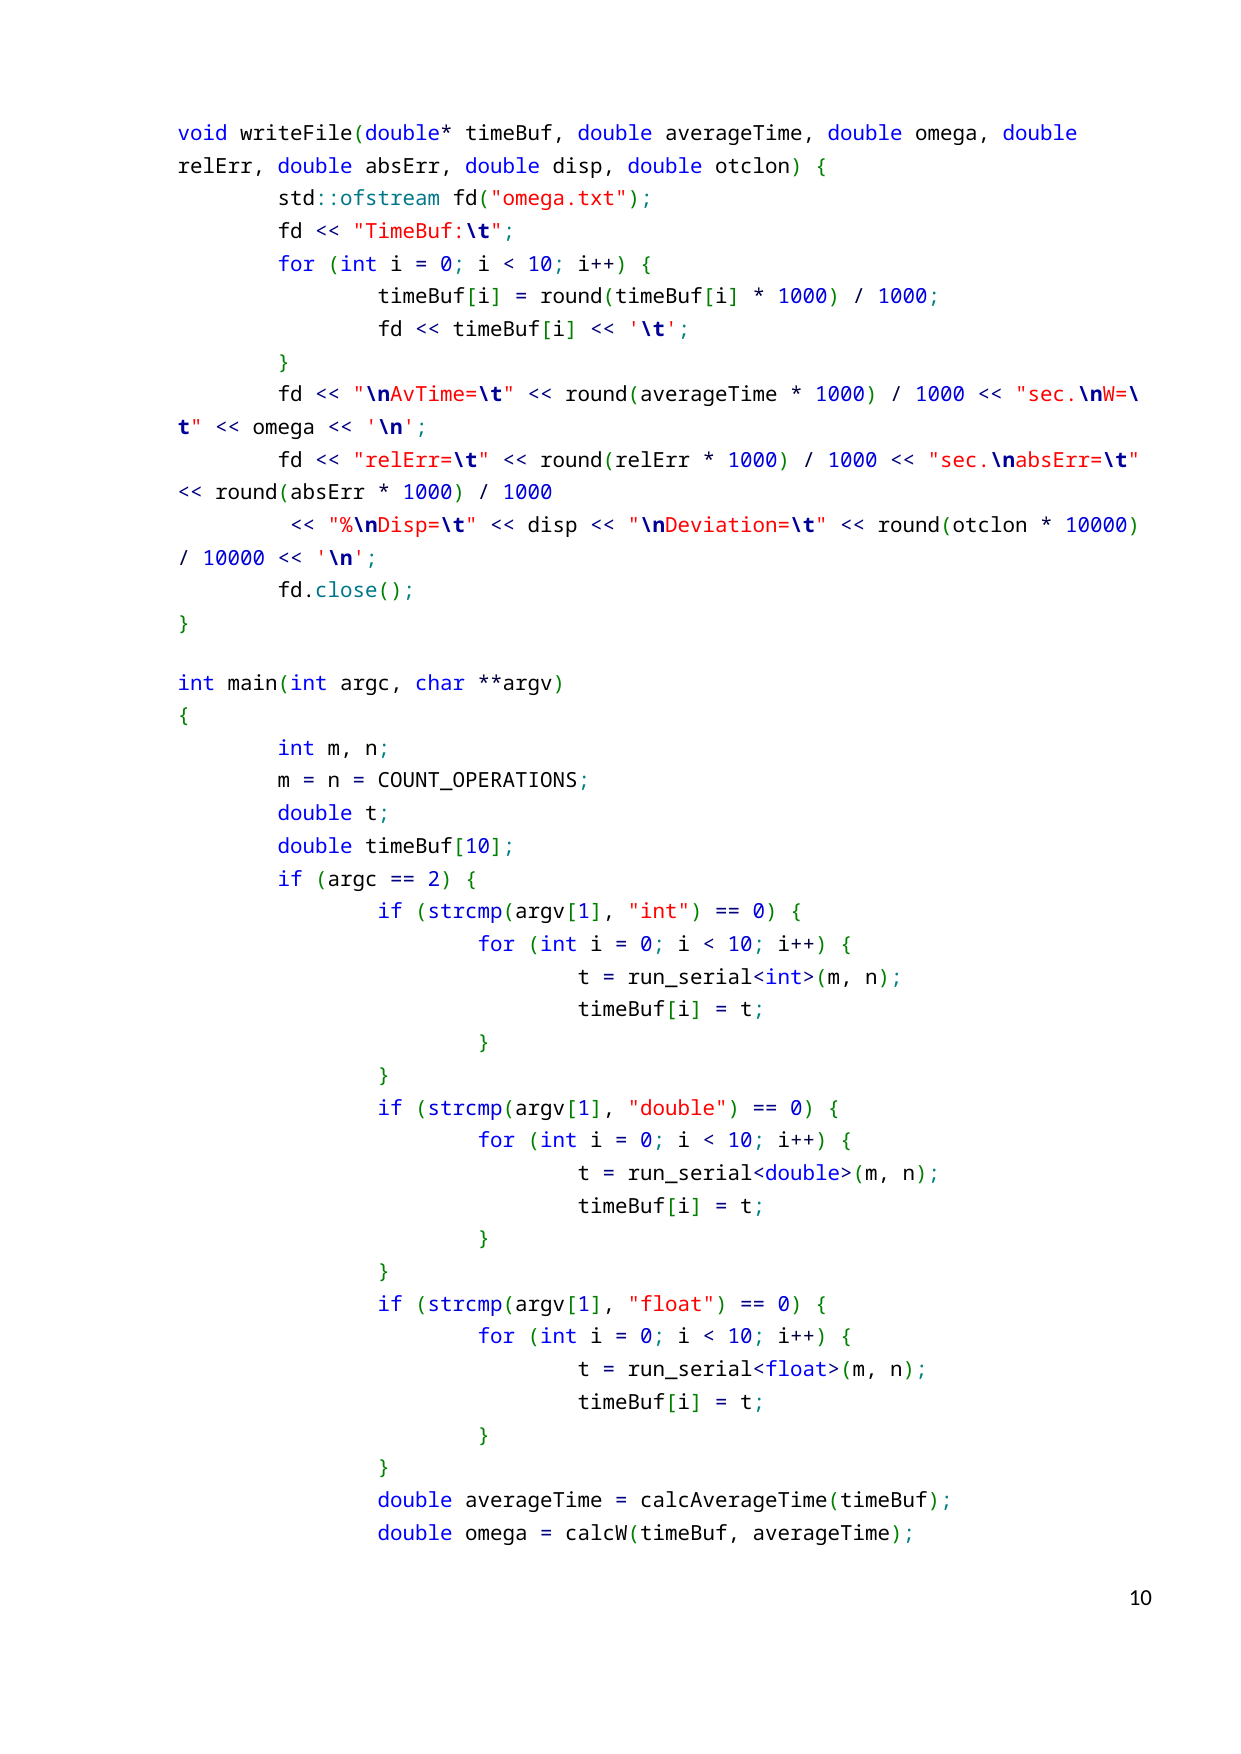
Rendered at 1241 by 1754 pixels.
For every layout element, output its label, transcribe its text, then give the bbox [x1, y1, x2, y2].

text } [177, 608, 1152, 636]
text std::ofstream fd("omega.txt"); [177, 183, 1152, 212]
text << "%\nDisp=\t" << disp << "\nDeviation=\t" << round(otclon * 10000) / 10000 << '\n'; [177, 510, 1152, 571]
text double averageTime = calcAverageTime(timeBuf); [177, 1485, 1152, 1514]
text timeBuf[i] = t; [177, 994, 1152, 1023]
text } [177, 1256, 1152, 1285]
text } [177, 1223, 1152, 1252]
text void writeFile(double* timeBuf, double averageTime, double omega, double relErr, double absErr, double disp, double otclon) { [177, 118, 1152, 179]
text if (strcmp(argv[1], "double") == 0) { [177, 1093, 1152, 1121]
text if (strcmp(argv[1], "int") == 0) { [177, 896, 1152, 925]
text fd.close(); [177, 575, 1152, 604]
text timeBuf[i] = t; [177, 1387, 1152, 1416]
text fd << "\nAvTime=\t" << round(averageTime * 1000) / 1000 << "sec.\nW=\t" << omega << '\n'; [177, 379, 1152, 441]
text fd << timeBuf[i] << '\t'; [177, 314, 1152, 343]
text double t; [177, 798, 1152, 827]
text t = run_serial<double>(m, n); [177, 1158, 1152, 1187]
text for (int i = 0; i < 10; i++) { [177, 249, 1152, 277]
text for (int i = 0; i < 10; i++) { [177, 929, 1152, 958]
text m = n = COUNT_OPERATIONS; [177, 766, 1152, 794]
text fd << "TimeBuf:\t"; [177, 216, 1152, 244]
text } [177, 347, 1152, 375]
text } [177, 1452, 1152, 1481]
text { [177, 700, 1152, 729]
text int m, n; [177, 733, 1152, 761]
text } [177, 1027, 1152, 1056]
text t = run_serial<int>(m, n); [177, 962, 1152, 990]
text fd << "relErr=\t" << round(relErr * 1000) / 1000 << "sec.\nabsErr=\t" << round(absErr * 1000) / 1000 [177, 445, 1152, 506]
text for (int i = 0; i < 10; i++) { [177, 1322, 1152, 1350]
text int main(int argc, char **argv) [177, 668, 1152, 696]
text if (strcmp(argv[1], "float") == 0) { [177, 1289, 1152, 1317]
text timeBuf[i] = round(timeBuf[i] * 1000) / 1000; [177, 281, 1152, 310]
text double timeBuf[10]; [177, 831, 1152, 859]
text double omega = calcW(timeBuf, averageTime); [177, 1518, 1152, 1546]
text for (int i = 0; i < 10; i++) { [177, 1125, 1152, 1154]
text if (argc == 2) { [177, 864, 1152, 892]
text t = run_serial<float>(m, n); [177, 1354, 1152, 1383]
text timeBuf[i] = t; [177, 1191, 1152, 1219]
text } [177, 1060, 1152, 1088]
text } [177, 1420, 1152, 1448]
